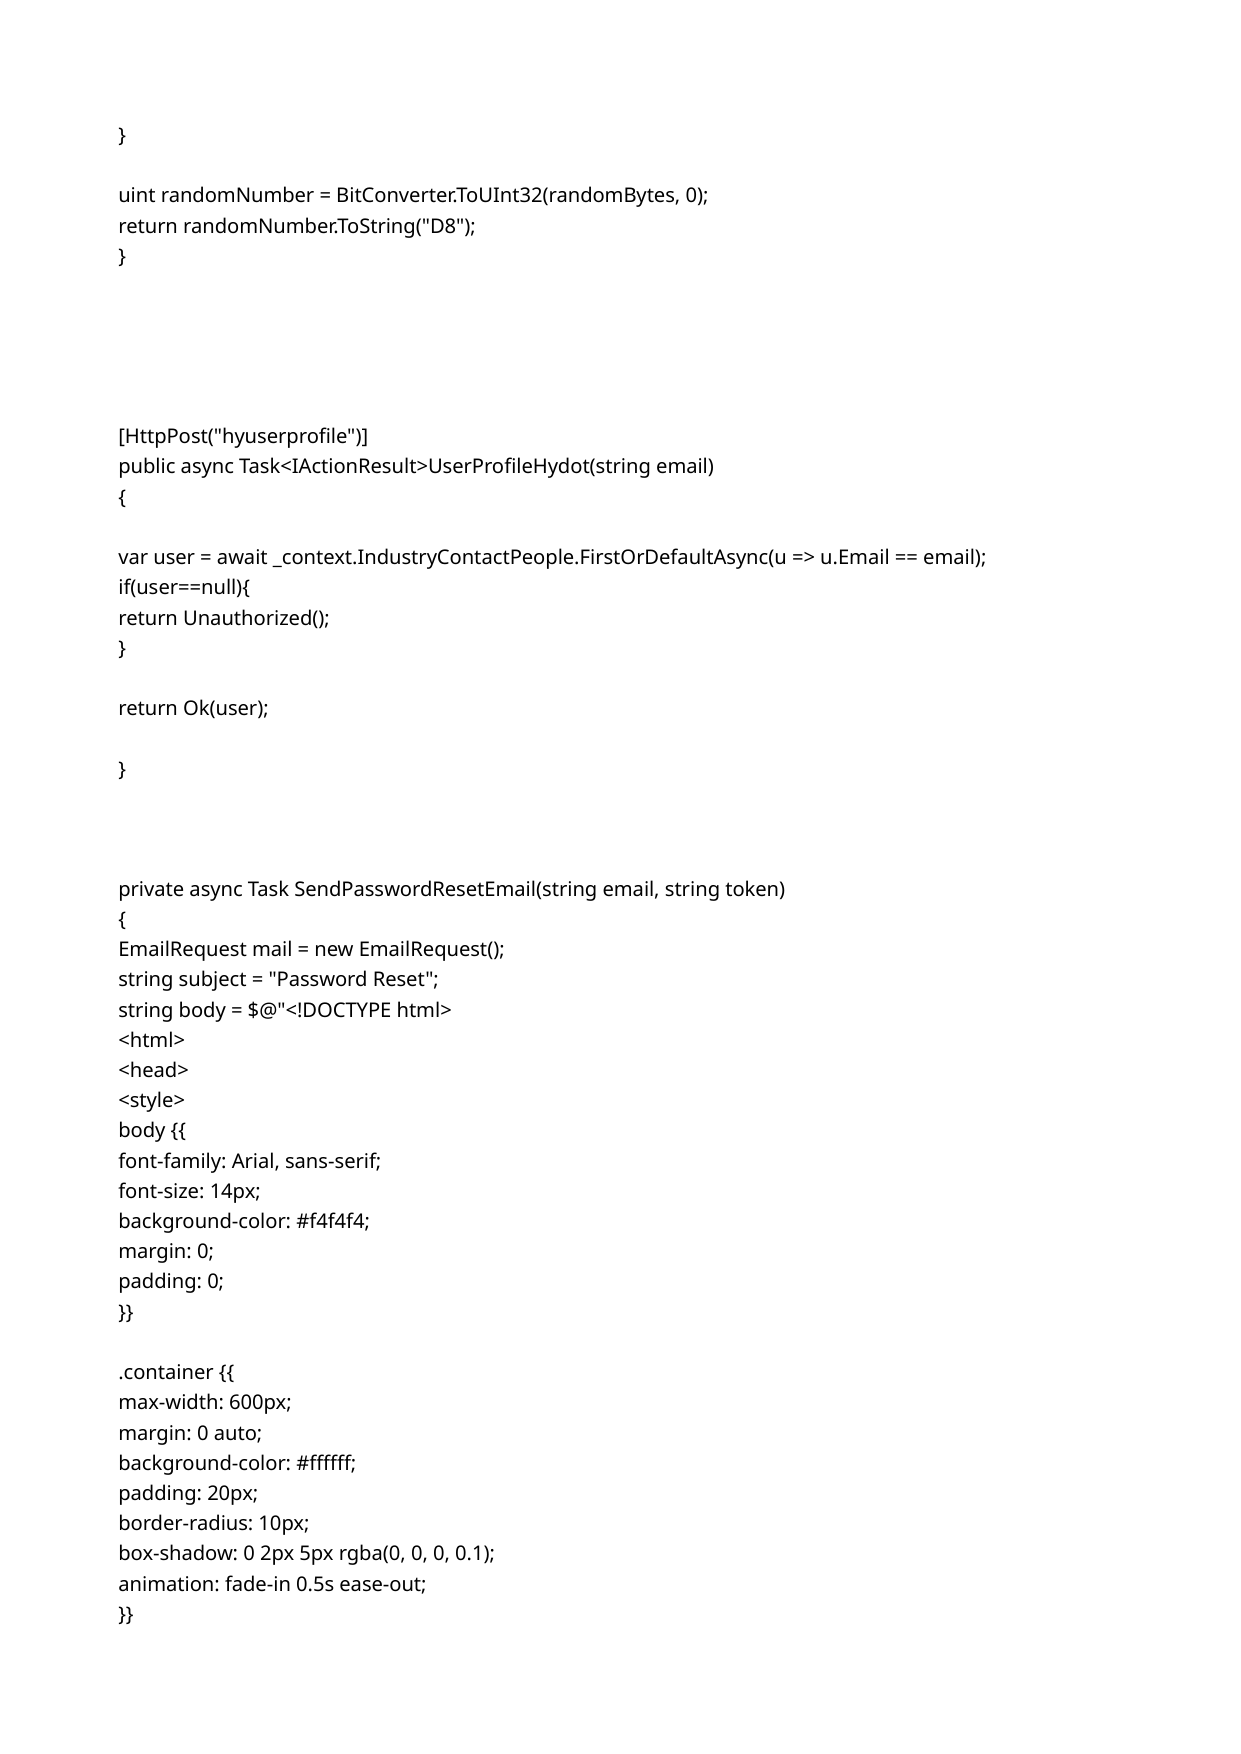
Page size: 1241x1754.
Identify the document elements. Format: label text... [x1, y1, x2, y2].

text string subject = "Password Reset"; [118, 962, 1122, 993]
text <style> [118, 1083, 1122, 1113]
text uint randomNumber = BitConverter.ToUInt32(randomBytes, 0); [118, 178, 1122, 209]
text padding: 0; [118, 1264, 1122, 1295]
text public async Task<IActionResult>UserProfileHydot(string email) [118, 450, 1122, 480]
text }} [118, 1295, 1122, 1325]
text } [118, 752, 1122, 782]
text } [118, 239, 1122, 269]
text } [118, 631, 1122, 661]
text return randomNumber.ToString("D8"); [118, 209, 1122, 239]
text font-family: Arial, sans-serif; [118, 1144, 1122, 1174]
text var user = await _context.IndustryContactPeople.FirstOrDefaultAsync(u => u.Email == email); [118, 540, 1122, 571]
text string body = $@"<!DOCTYPE html> [118, 993, 1122, 1023]
text <html> [118, 1023, 1122, 1053]
text { [118, 902, 1122, 932]
text } [118, 118, 1122, 148]
text margin: 0 auto; [118, 1416, 1122, 1446]
text .container {{ [118, 1355, 1122, 1385]
text return Ok(user); [118, 691, 1122, 722]
text body {{ [118, 1113, 1122, 1144]
text private async Task SendPasswordResetEmail(string email, string token) [118, 872, 1122, 902]
text margin: 0; [118, 1234, 1122, 1264]
text { [118, 480, 1122, 510]
text [HttpPost("hyuserprofile")] [118, 419, 1122, 450]
text padding: 20px; [118, 1476, 1122, 1506]
text font-size: 14px; [118, 1174, 1122, 1204]
text return Unauthorized(); [118, 601, 1122, 631]
text border-radius: 10px; [118, 1506, 1122, 1536]
text if(user==null){ [118, 571, 1122, 601]
text background-color: #f4f4f4; [118, 1204, 1122, 1234]
text background-color: #ffffff; [118, 1446, 1122, 1476]
text <head> [118, 1053, 1122, 1083]
text max-width: 600px; [118, 1385, 1122, 1416]
text animation: fade-in 0.5s ease-out; [118, 1567, 1122, 1597]
text EmailRequest mail = new EmailRequest(); [118, 932, 1122, 962]
text }} [118, 1597, 1122, 1627]
text box-shadow: 0 2px 5px rgba(0, 0, 0, 0.1); [118, 1536, 1122, 1567]
